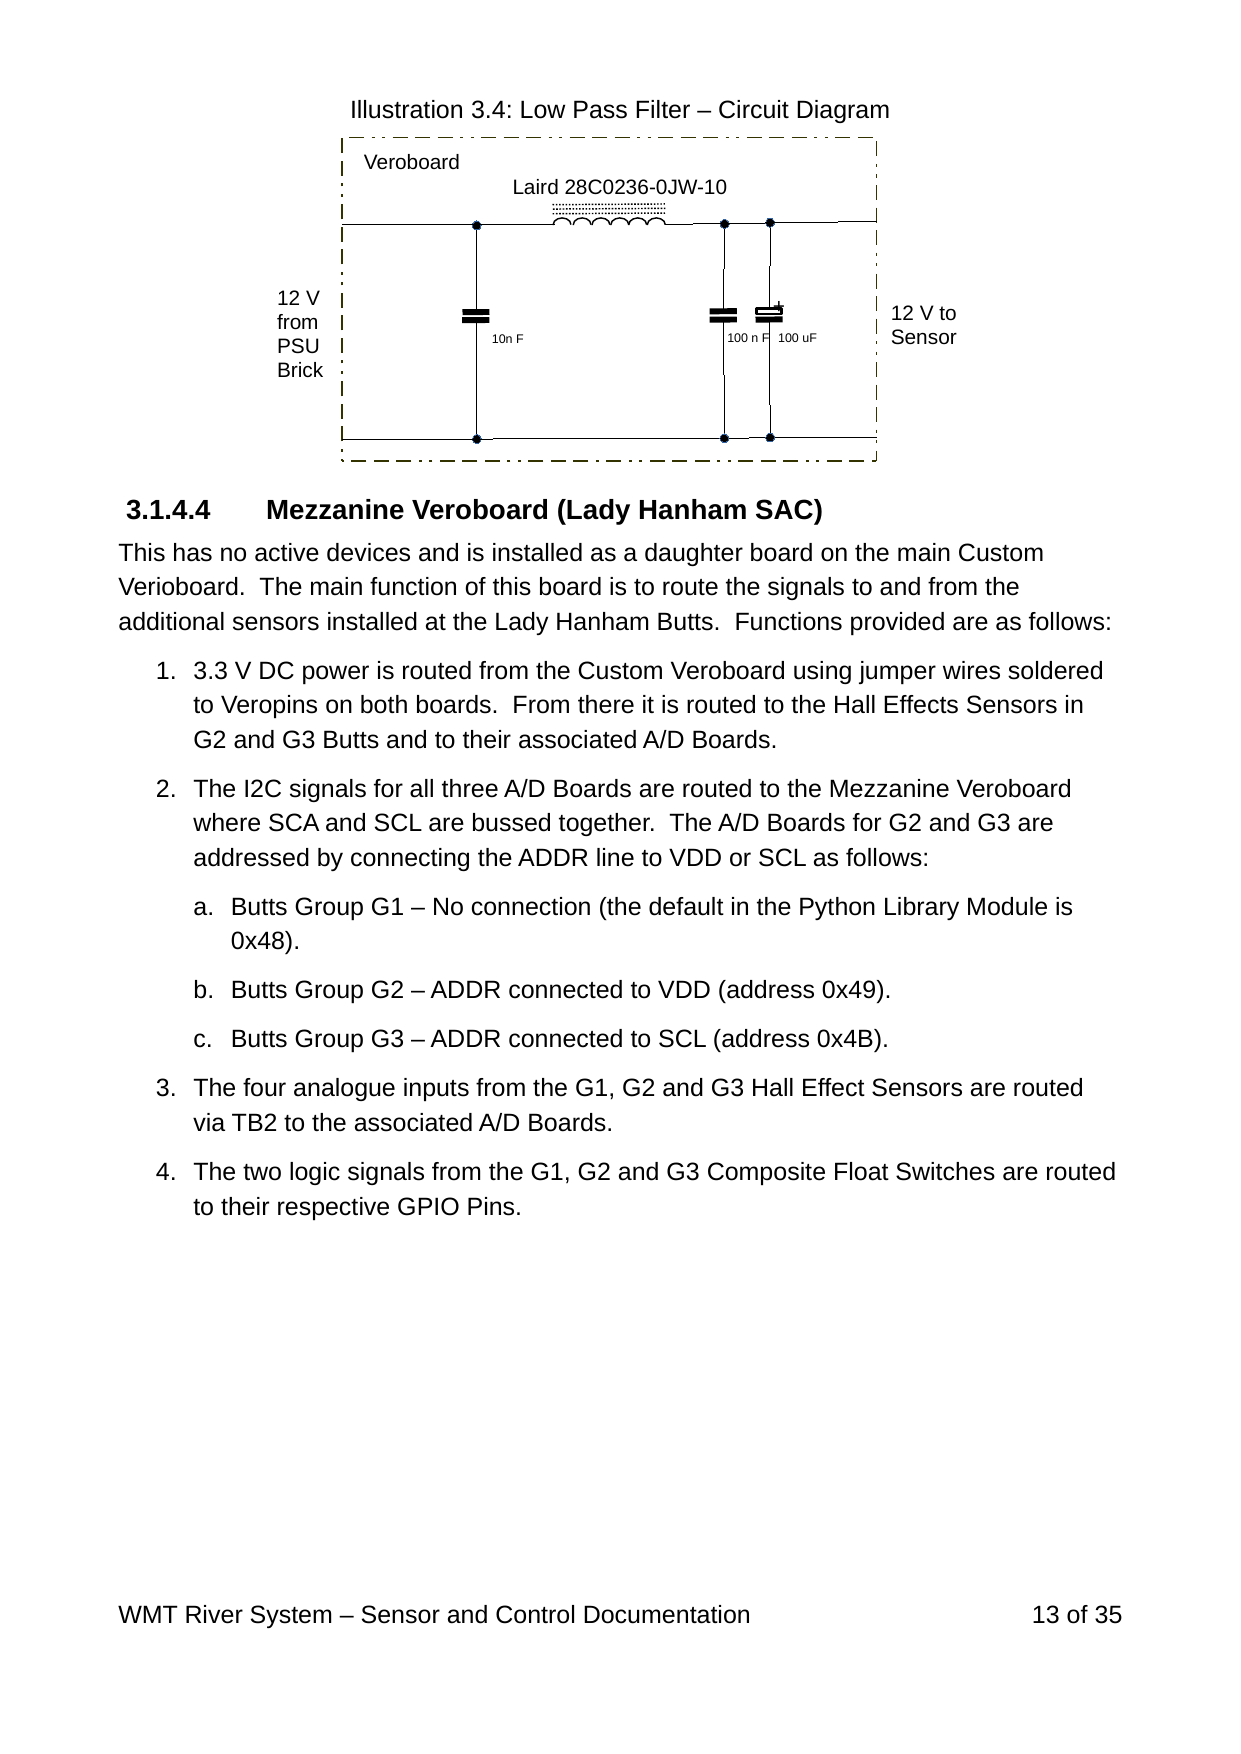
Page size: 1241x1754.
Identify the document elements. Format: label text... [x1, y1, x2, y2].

list The two logic signals from the G1, G2 and G3 Composite Float Switches are routed to their respective GPIO Pins. [156, 1157, 1122, 1220]
list The four analogue inputs from the G1, G2 and G3 Hall Effect Sensors are routed via TB2 to the associated A/D Boards. [156, 1073, 1122, 1137]
list 3.3 V DC power is routed from the Custom Veroboard using jumper wires soldered to Veropins on both boards. From there it is routed to the Hall Effects Sensors in G2 and G3 Butts and to their associated A/D Boards. [156, 656, 1122, 753]
text This has no active devices and is installed as a daughter board on the main Custom Verioboard. The main function of this board is to route the signals to and from the additional sensors installed at the Lady Hanham Butts. Functions provided are as follows: [118, 538, 1122, 635]
list Butts Group G3 – ADDR connected to SCL (address 0x4B). [193, 1024, 1122, 1053]
list The I2C signals for all three A/D Boards are routed to the Mezzanine Veroboard where SCA and SCL are bussed together. The A/D Boards for G2 and G3 are addressed by connecting the ADDR line to VDD or SCL as follows: [156, 774, 1122, 871]
list Butts Group G1 – No connection (the default in the Python Library Module is 0x48). [193, 892, 1122, 955]
subtitle Mezzanine Veroboard (Lady Hanham SAC) [118, 493, 1122, 525]
list Butts Group G2 – ADDR connected to VDD (address 0x49). [193, 975, 1122, 1004]
text Illustration 3.4: Low Pass Filter – Circuit Diagram [118, 95, 1122, 124]
